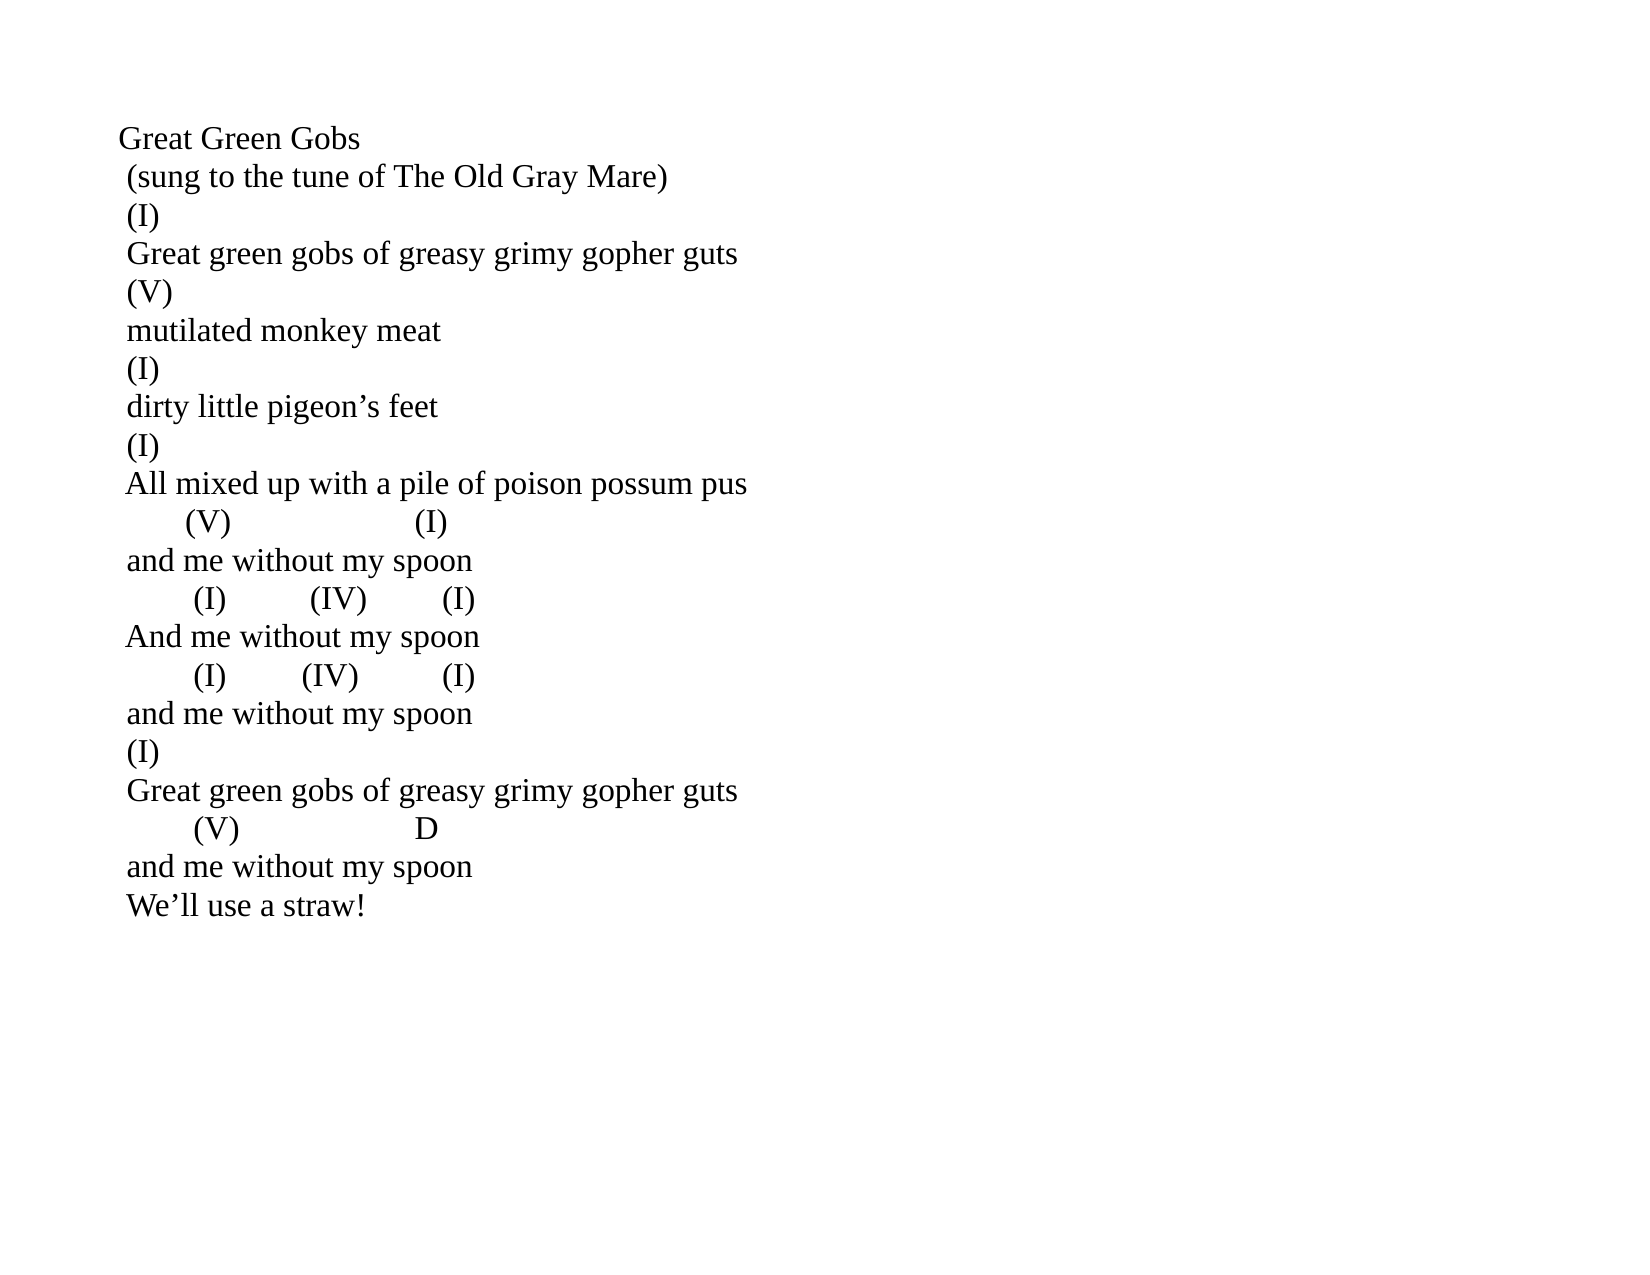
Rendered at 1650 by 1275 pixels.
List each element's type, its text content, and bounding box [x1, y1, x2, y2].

text Great green gobs of greasy grimy gopher guts [118, 770, 810, 808]
text (V) [118, 271, 810, 310]
text (I) (IV) (I) [118, 655, 810, 693]
text mutilated monkey meat [118, 310, 810, 348]
text (sung to the tune of The Old Gray Mare) [118, 156, 810, 195]
text (V) D [118, 808, 810, 846]
text (I) (IV) (I) [118, 578, 810, 616]
text (I) [118, 348, 810, 386]
text and me without my spoon [118, 846, 810, 885]
text (V) (I) [118, 501, 810, 540]
text (I) [118, 425, 810, 463]
text and me without my spoon [118, 693, 810, 731]
text (I) [118, 195, 810, 233]
text And me without my spoon [118, 616, 810, 655]
text and me without my spoon [118, 540, 810, 578]
text (I) [118, 731, 810, 770]
text dirty little pigeon’s feet [118, 386, 810, 425]
text All mixed up with a pile of poison possum pus [118, 463, 810, 501]
text Great Green Gobs [118, 118, 810, 156]
text We’ll use a straw! [118, 885, 810, 923]
text Great green gobs of greasy grimy gopher guts [118, 233, 810, 271]
